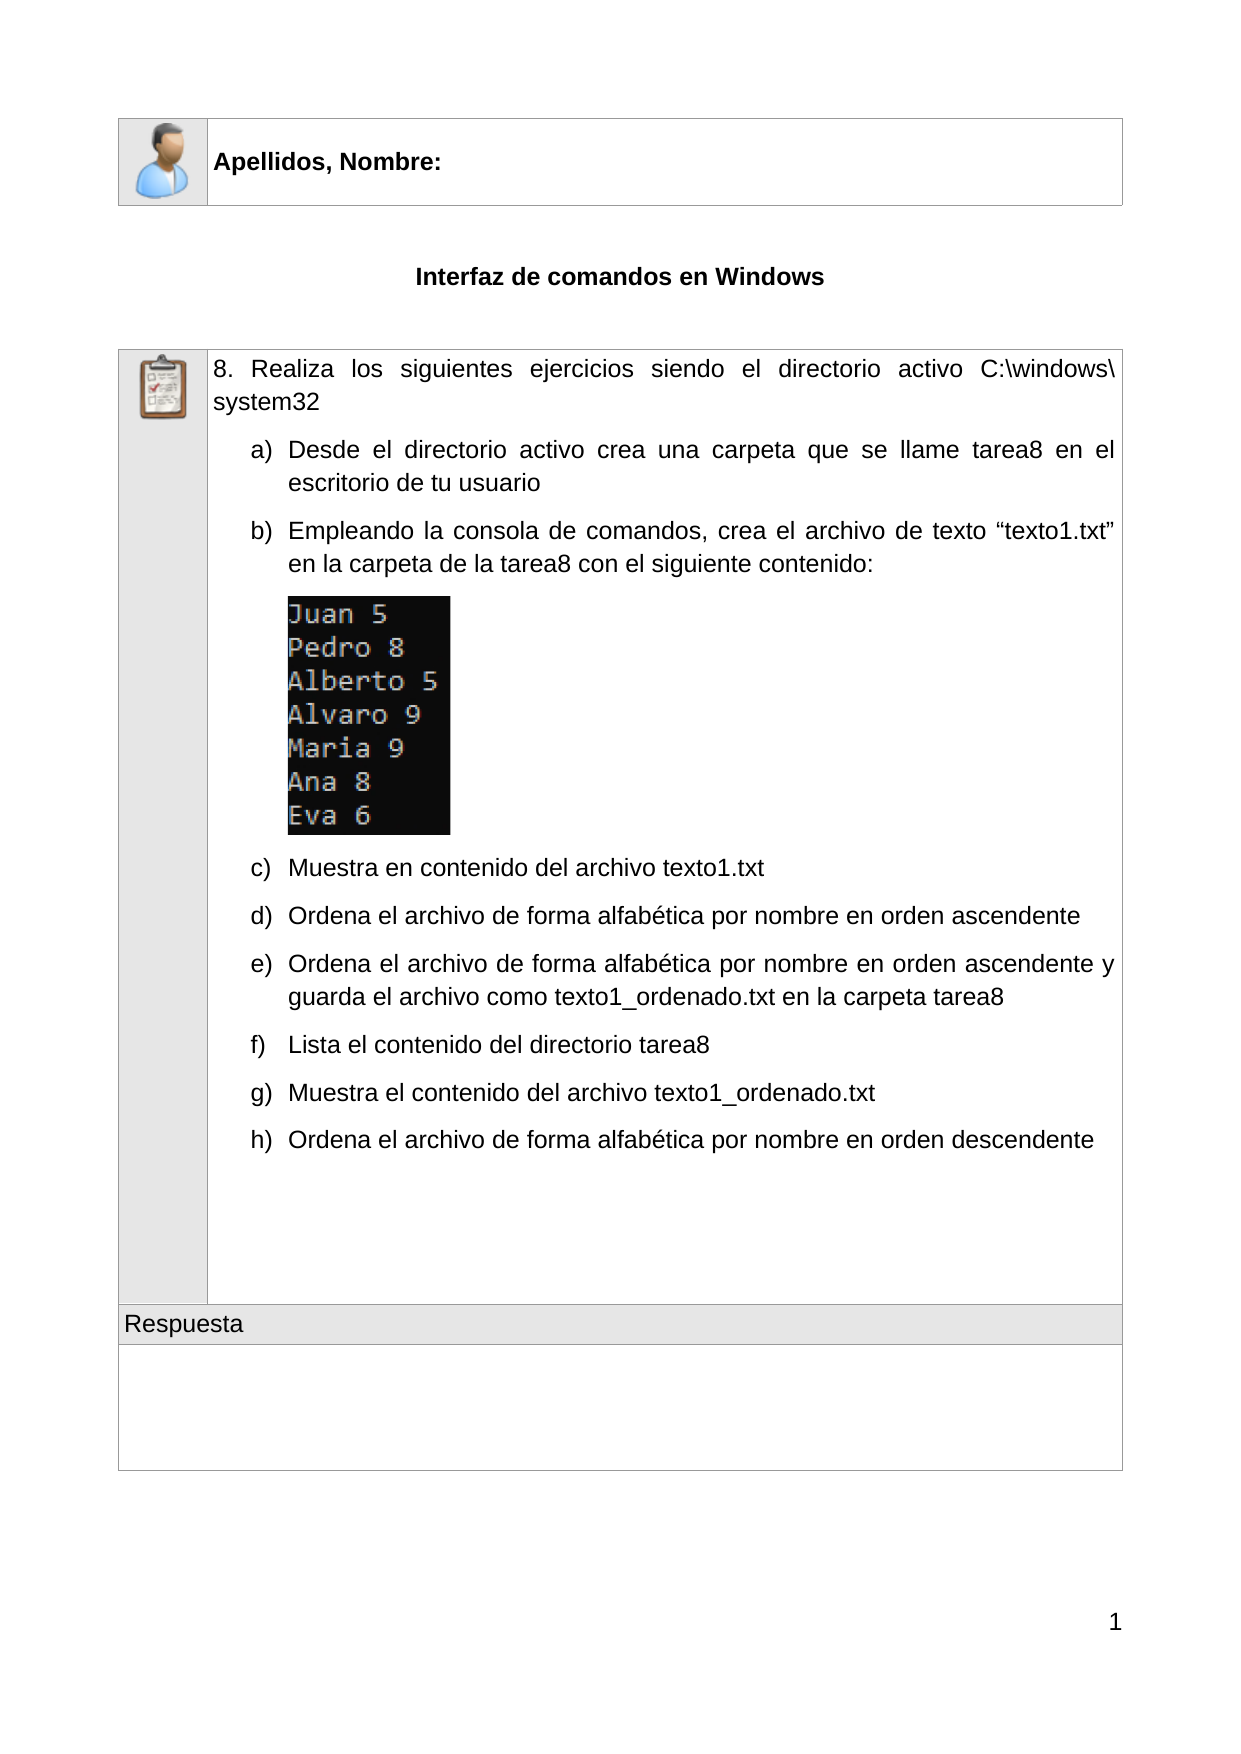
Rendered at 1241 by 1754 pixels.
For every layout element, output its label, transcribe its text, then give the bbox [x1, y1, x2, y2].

text Interfaz de comandos en Windows [118, 262, 1122, 291]
picture [130, 354, 195, 420]
table_header [119, 350, 207, 1303]
table_header [119, 119, 207, 205]
table_header Apellidos, Nombre: [208, 119, 1122, 205]
picture [125, 123, 201, 199]
table_header 8. Realiza los siguientes ejercicios siendo el directorio activo C:\windows\system32 Desde el directorio activo crea una carpeta que se llame tarea8 en el escritorio de tu usuario Empleando la consola de comandos, crea el archivo de texto “texto1.txt” en la carpeta de la tarea8 con el siguiente contenido: Muestra en contenido del archivo texto1.txt Ordena el archivo de forma alfabética por nombre en orden ascendente Ordena el archivo de forma alfabética por nombre en orden ascendente y guarda el archivo como texto1_ordenado.txt en la carpeta tarea8 Lista el contenido del directorio tarea8 Muestra el contenido del archivo texto1_ordenado.txt Ordena el archivo de forma alfabética por nombre en orden descendente [208, 350, 1122, 1303]
picture [287, 596, 451, 835]
table_cell [119, 1345, 1122, 1470]
table_cell Respuesta [119, 1305, 1122, 1344]
